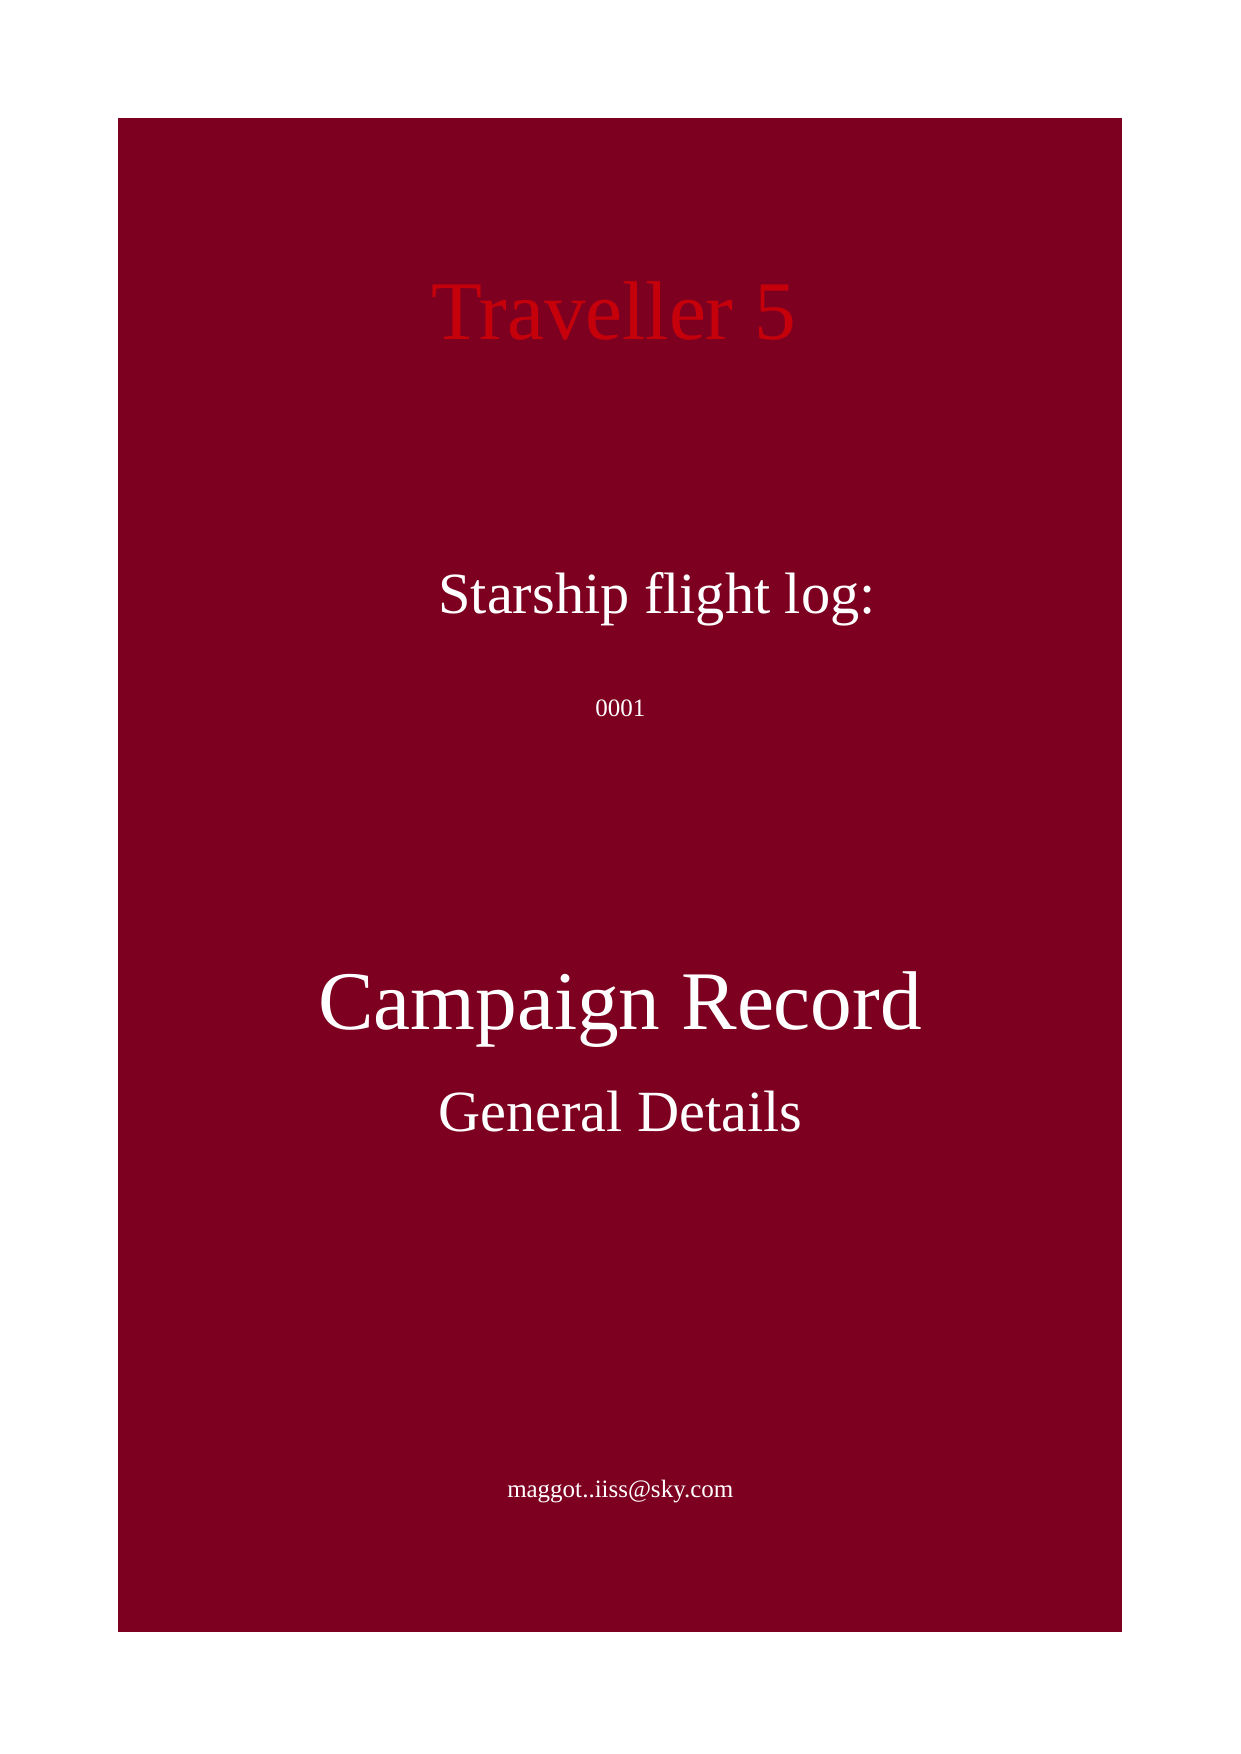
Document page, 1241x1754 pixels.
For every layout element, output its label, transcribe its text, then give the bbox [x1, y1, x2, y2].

text maggot..iiss@sky.com [118, 1474, 1122, 1503]
text Traveller 5 [118, 262, 1122, 358]
text General Details [118, 1076, 1122, 1143]
text Campaign Record [118, 952, 1122, 1048]
text 0001 [118, 693, 1122, 722]
text Starship flight log: [118, 559, 1122, 626]
